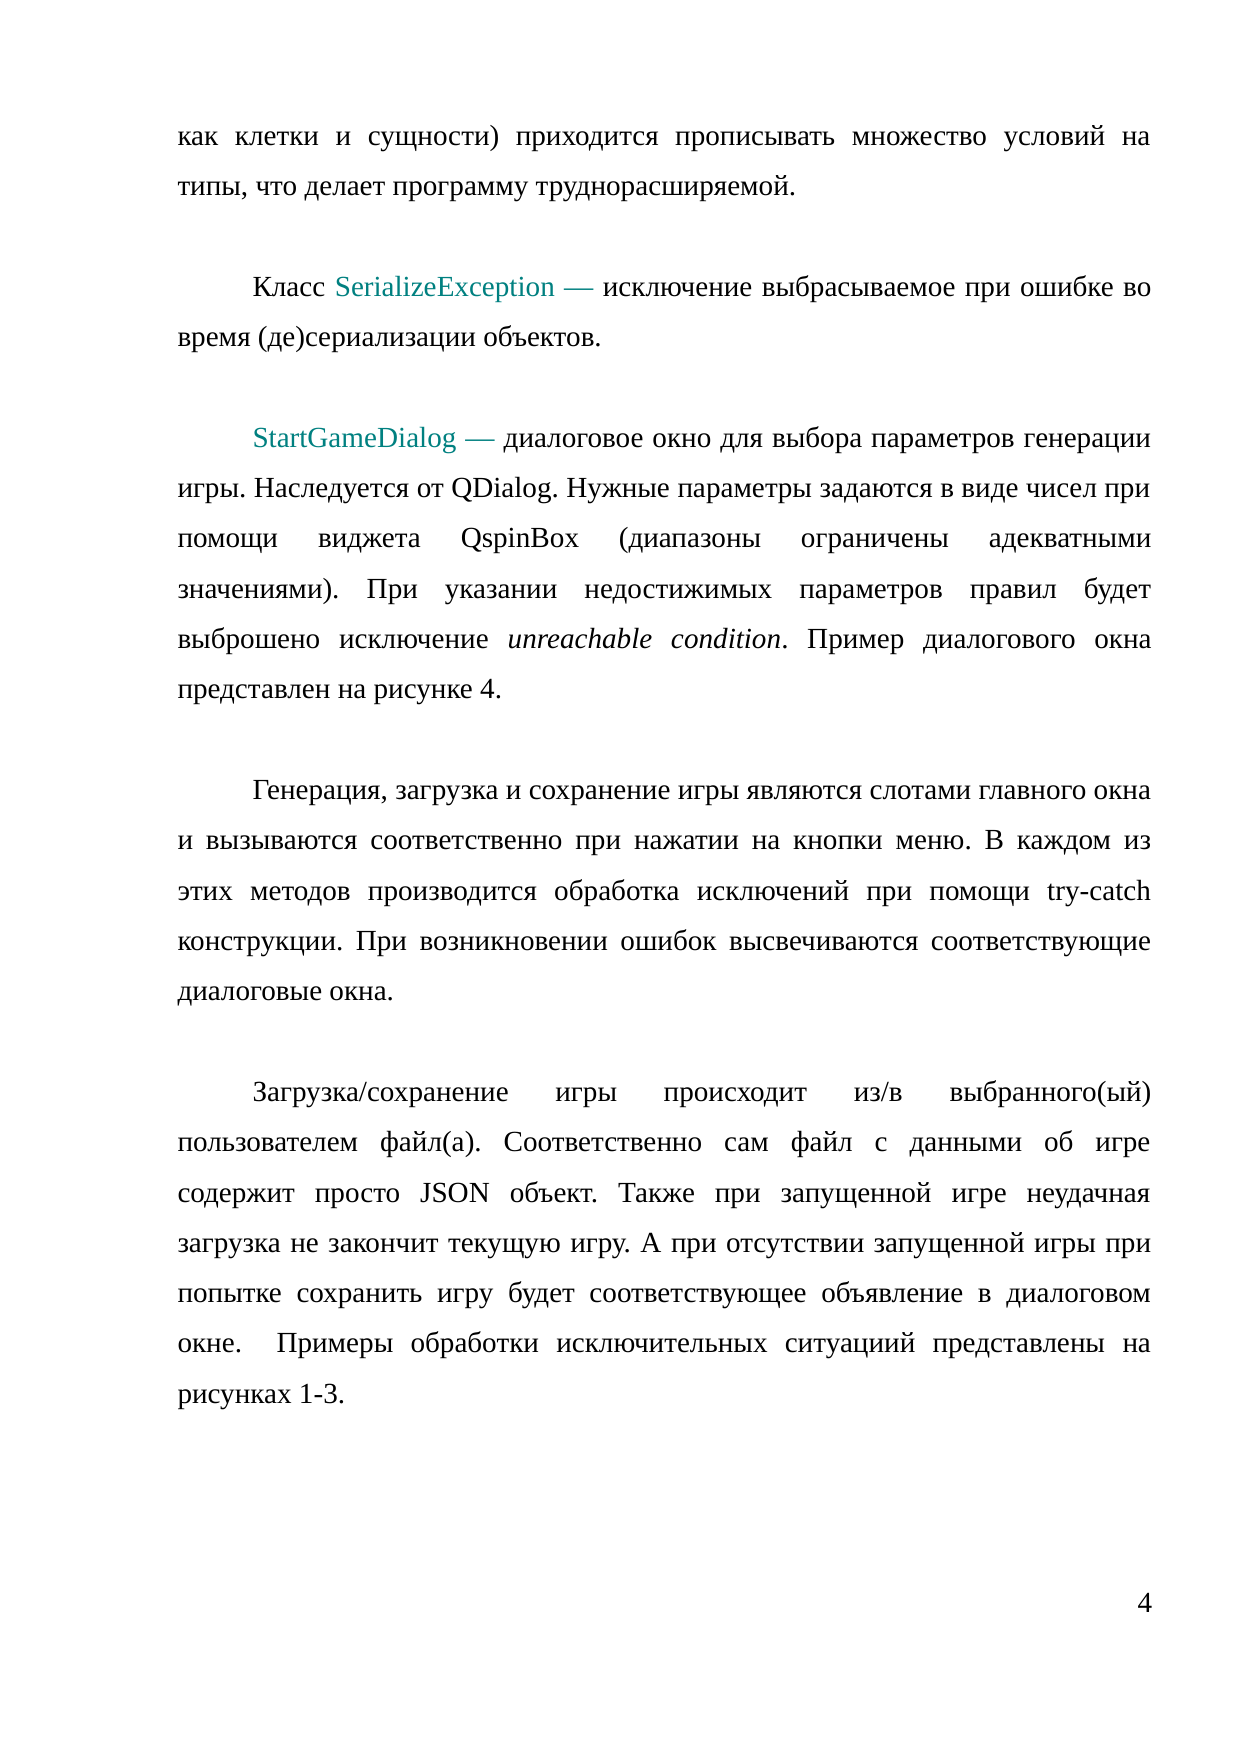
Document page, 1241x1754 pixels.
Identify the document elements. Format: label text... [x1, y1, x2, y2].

text StartGameDialog — диалоговое окно для выбора параметров генерации игры. Наследуется от QDialog. Нужные параметры задаются в виде чисел при помощи виджета QspinBox (диапазоны ограничены адекватными значениями). При указании недостижимых параметров правил будет выброшено исключение unreachable condition. Пример диалогового окна представлен на рисунке 4. [177, 420, 1152, 705]
text как клетки и сущности) приходится прописывать множество условий на типы, что делает программу труднорасширяемой. [177, 118, 1152, 202]
text Класс SerializeException — исключение выбрасываемое при ошибке во время (де)сериализации объектов. [177, 269, 1152, 353]
text Генерация, загрузка и сохранение игры являются слотами главного окна и вызываются соответственно при нажатии на кнопки меню. В каждом из этих методов производится обработка исключений при помощи try-catch конструкции. При возникновении ошибок высвечиваются соответствующие диалоговые окна. [177, 772, 1152, 1007]
text Загрузка/сохранение игры происходит из/в выбранного(ый) пользователем файл(а). Соответственно сам файл с данными об игре содержит просто JSON объект. Также при запущенной игре неудачная загрузка не закончит текущую игру. А при отсутствии запущенной игры при попытке сохранить игру будет соответствующее объявление в диалоговом окне. Примеры обработки исключительных ситуациий представлены на рисунках 1-3. [177, 1074, 1152, 1409]
